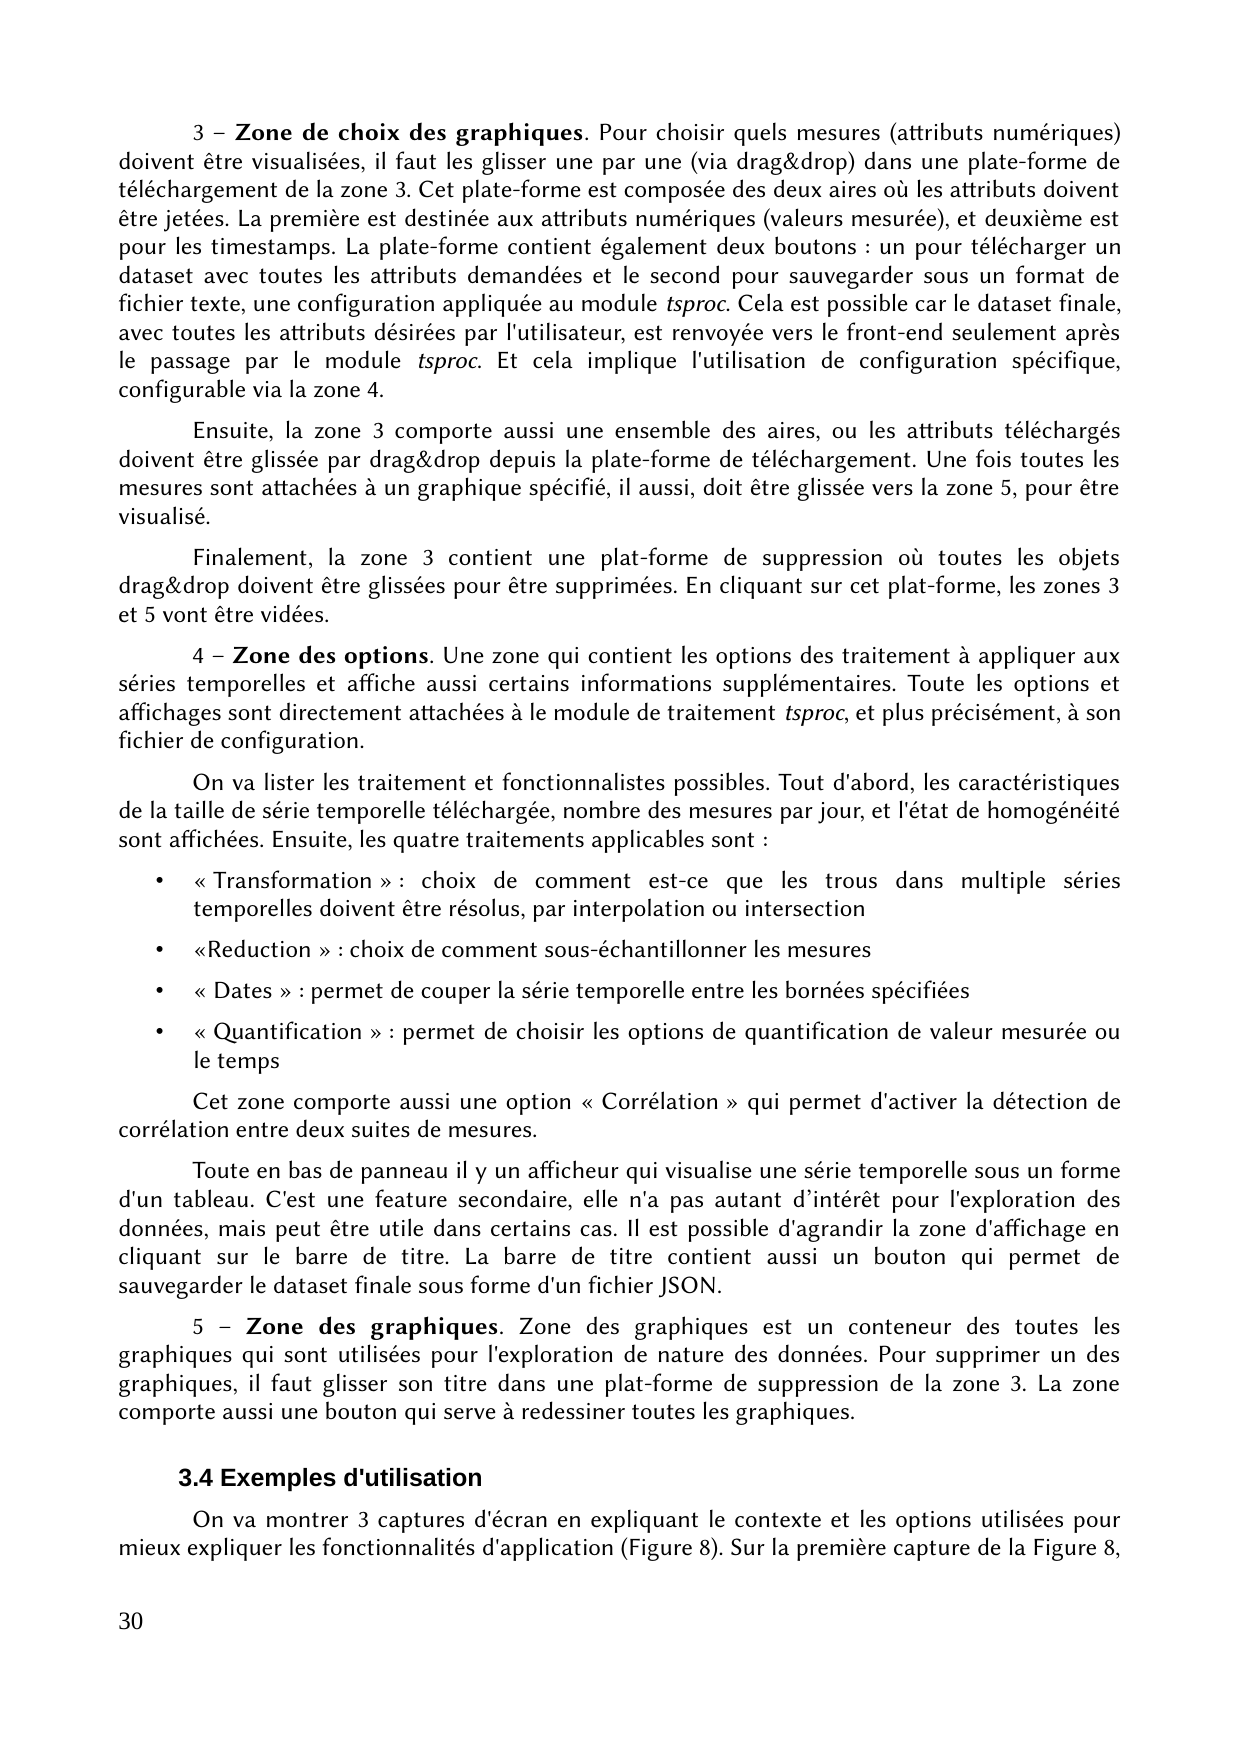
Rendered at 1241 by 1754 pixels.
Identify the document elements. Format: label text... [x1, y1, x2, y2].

text Finalement, la zone 3 contient une plat-forme de suppression où toutes les objets drag&drop doivent être glissées pour être supprimées. En cliquant sur cet plat-forme, les zones 3 et 5 vont être vidées. [118, 543, 1122, 628]
text 3 – Zone de choix des graphiques. Pour choisir quels mesures (attributs numériques) doivent être visualisées, il faut les glisser une par une (via drag&drop) dans une plate-forme de téléchargement de la zone 3. Cet plate-forme est composée des deux aires où les attributs doivent être jetées. La première est destinée aux attributs numériques (valeurs mesurée), et deuxième est pour les timestamps. La plate-forme contient également deux boutons : un pour télécharger un dataset avec toutes les attributs demandées et le second pour sauvegarder sous un format de fichier texte, une configuration appliquée au module tsproc. Cela est possible car le dataset finale, avec toutes les attributs désirées par l'utilisateur, est renvoyée vers le front-end seulement après le passage par le module tsproc. Et cela implique l'utilisation de configuration spécifique, configurable via la zone 4. [118, 118, 1122, 403]
list « Dates » : permet de couper la série temporelle entre les bornées spécifiées [156, 976, 1122, 1005]
text On va lister les traitement et fonctionnalistes possibles. Tout d'abord, les caractéristiques de la taille de série temporelle téléchargée, nombre des mesures par jour, et l'état de homogénéité sont affichées. Ensuite, les quatre traitements applicables sont : [118, 767, 1122, 853]
text Toute en bas de panneau il y un afficheur qui visualise une série temporelle sous un forme d'un tableau. C'est une feature secondaire, elle n'a pas autant d’intérêt pour l'exploration des données, mais peut être utile dans certains cas. Il est possible d'agrandir la zone d'affichage en cliquant sur le barre de titre. La barre de titre contient aussi un bouton qui permet de sauvegarder le dataset finale sous forme d'un fichier JSON. [118, 1156, 1122, 1299]
list «Reduction » : choix de comment sous-échantillonner les mesures [156, 935, 1122, 964]
text Cet zone comporte aussi une option « Corrélation » qui permet d'activer la détection de corrélation entre deux suites de mesures. [118, 1087, 1122, 1144]
text 4 – Zone des options. Une zone qui contient les options des traitement à appliquer aux séries temporelles et affiche aussi certains informations supplémentaires. Toute les options et affichages sont directement attachées à le module de traitement tsproc, et plus précisément, à son fichier de configuration. [118, 641, 1122, 755]
subtitle Exemples d'utilisation [118, 1463, 1122, 1492]
text On va montrer 3 captures d'écran en expliquant le contexte et les options utilisées pour mieux expliquer les fonctionnalités d'application (Figure 8). Sur la première capture de la Figure 8, [118, 1504, 1122, 1562]
list « Transformation » : choix de comment est-ce que les trous dans multiple séries temporelles doivent être résolus, par interpolation ou intersection [156, 866, 1122, 923]
text Ensuite, la zone 3 comporte aussi une ensemble des aires, ou les attributs téléchargés doivent être glissée par drag&drop depuis la plate-forme de téléchargement. Une fois toutes les mesures sont attachées à un graphique spécifié, il aussi, doit être glissée vers la zone 5, pour être visualisé. [118, 416, 1122, 530]
text 5 – Zone des graphiques. Zone des graphiques est un conteneur des toutes les graphiques qui sont utilisées pour l'exploration de nature des données. Pour supprimer un des graphiques, il faut glisser son titre dans une plat-forme de suppression de la zone 3. La zone comporte aussi une bouton qui serve à redessiner toutes les graphiques. [118, 1312, 1122, 1426]
list « Quantification » : permet de choisir les options de quantification de valeur mesurée ou le temps [156, 1017, 1122, 1074]
